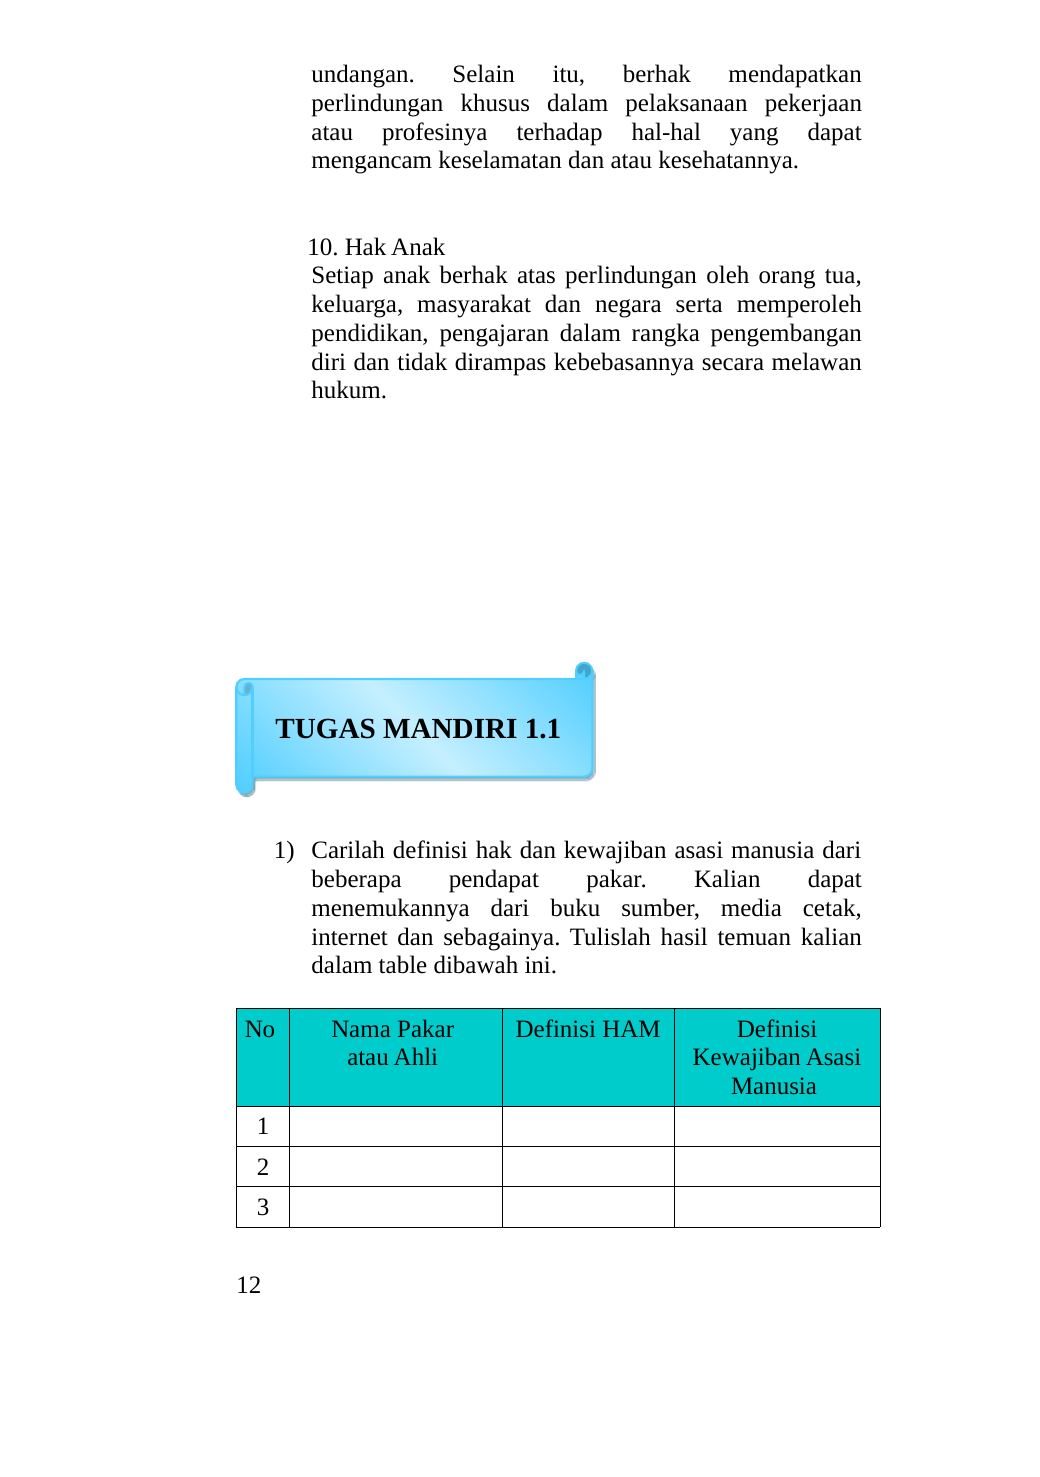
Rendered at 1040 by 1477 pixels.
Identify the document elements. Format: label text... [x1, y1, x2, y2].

table_header Nama Pakar atau Ahli [290, 1009, 502, 1106]
table_cell [675, 1187, 880, 1227]
table_header Definisi HAM [503, 1009, 674, 1106]
table_cell [290, 1107, 502, 1146]
table_cell 1 [237, 1107, 289, 1146]
table_cell [675, 1147, 880, 1186]
table_cell [290, 1187, 502, 1227]
table_cell 2 [237, 1147, 289, 1186]
table_header Definisi Kewajiban Asasi Manusia [675, 1009, 880, 1106]
table_cell [290, 1147, 502, 1186]
table_cell [675, 1107, 880, 1146]
table_cell [503, 1187, 674, 1227]
list Carilah definisi hak dan kewajiban asasi manusia dari beberapa pendapat pakar. Kalian dapat menemukannya dari buku sumber, media cetak, internet dan sebagainya. Tulislah hasil temuan kalian dalam table dibawah ini. [274, 835, 862, 979]
text Setiap anak berhak atas perlindungan oleh orang tua, keluarga, masyarakat dan negara serta memperoleh pendidikan, pengajaran dalam rangka pengembangan diri dan tidak dirampas kebebasannya secara melawan hukum. [311, 260, 862, 404]
text undangan. Selain itu, berhak mendapatkan perlindungan khusus dalam pelaksanaan pekerjaan atau profesinya terhadap hal-hal yang dapat mengancam keselamatan dan atau kesehatannya. [311, 59, 862, 174]
text 10. Hak Anak [307, 232, 862, 260]
table_cell [503, 1147, 674, 1186]
table_cell 3 [237, 1187, 289, 1227]
table_cell [503, 1107, 674, 1146]
table_header No [237, 1009, 289, 1106]
